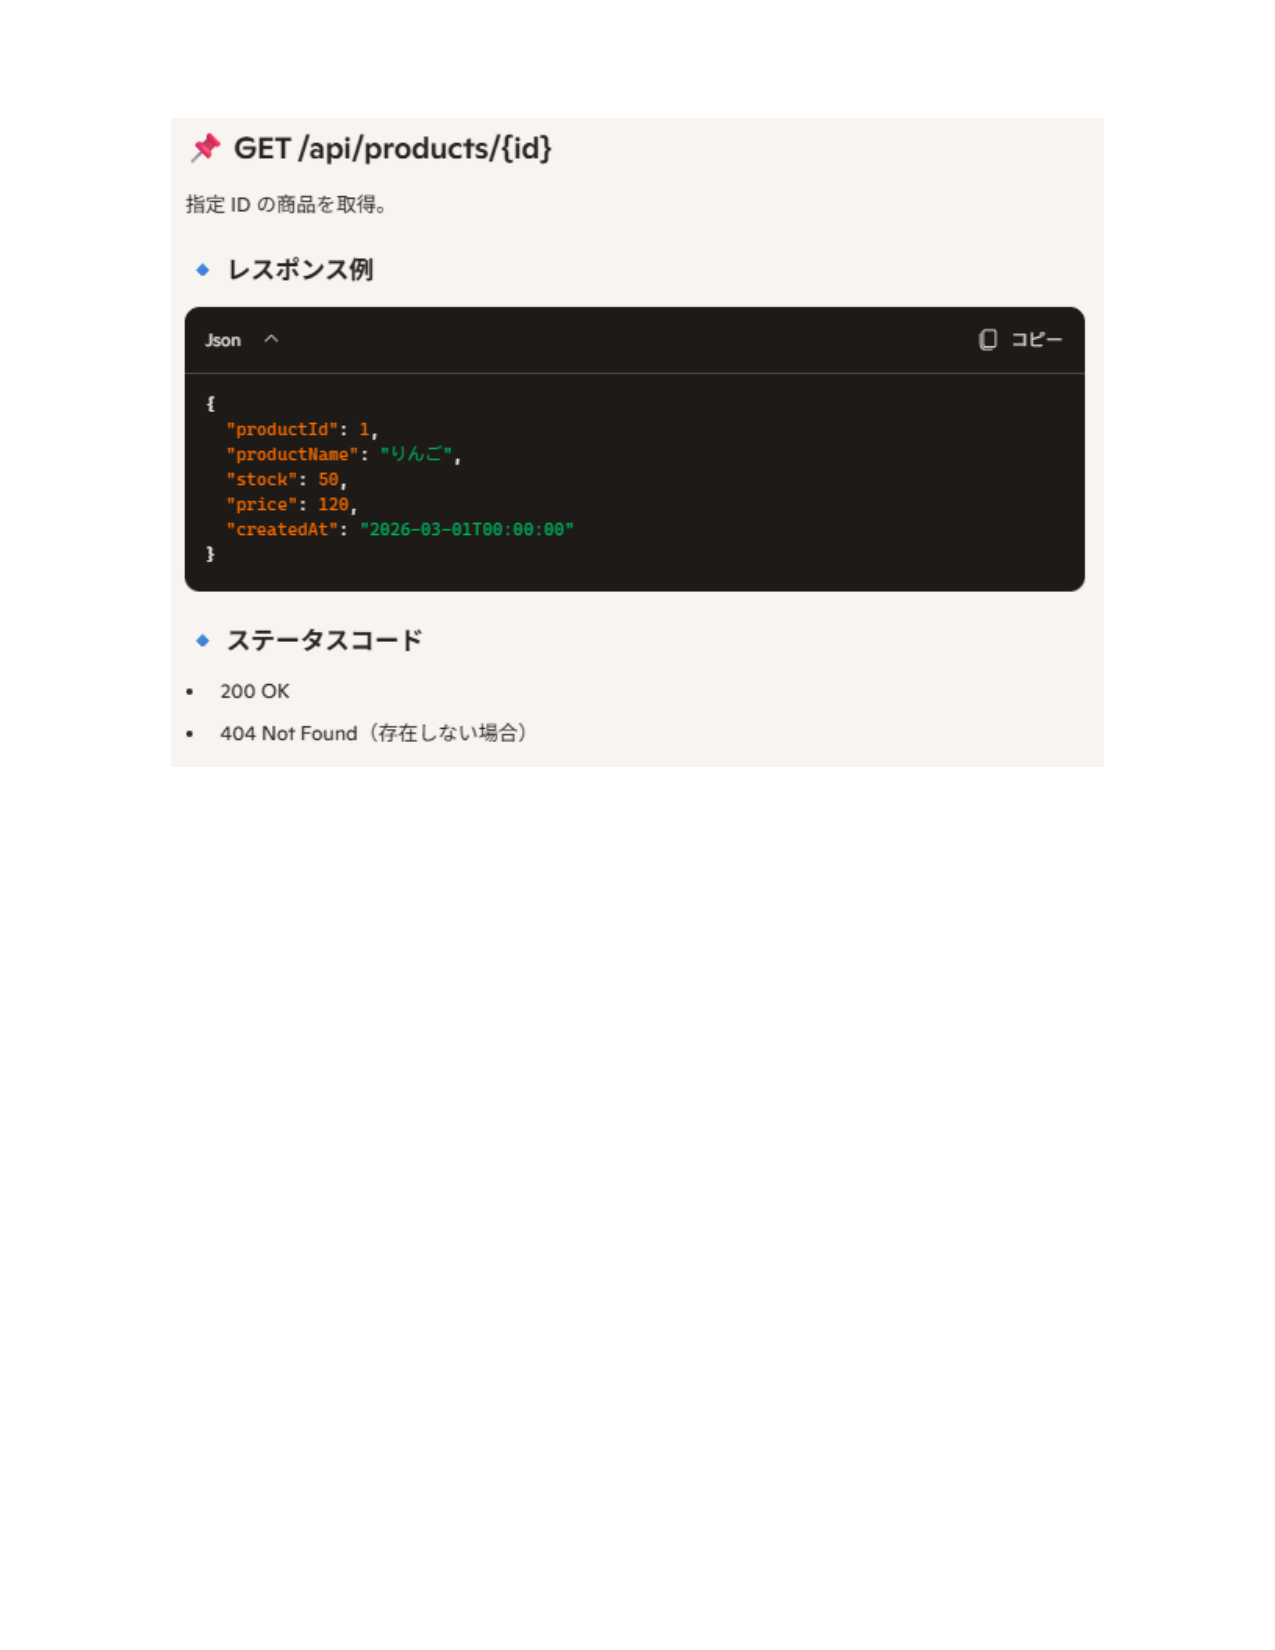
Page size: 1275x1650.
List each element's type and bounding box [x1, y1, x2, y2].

picture [171, 118, 1104, 767]
